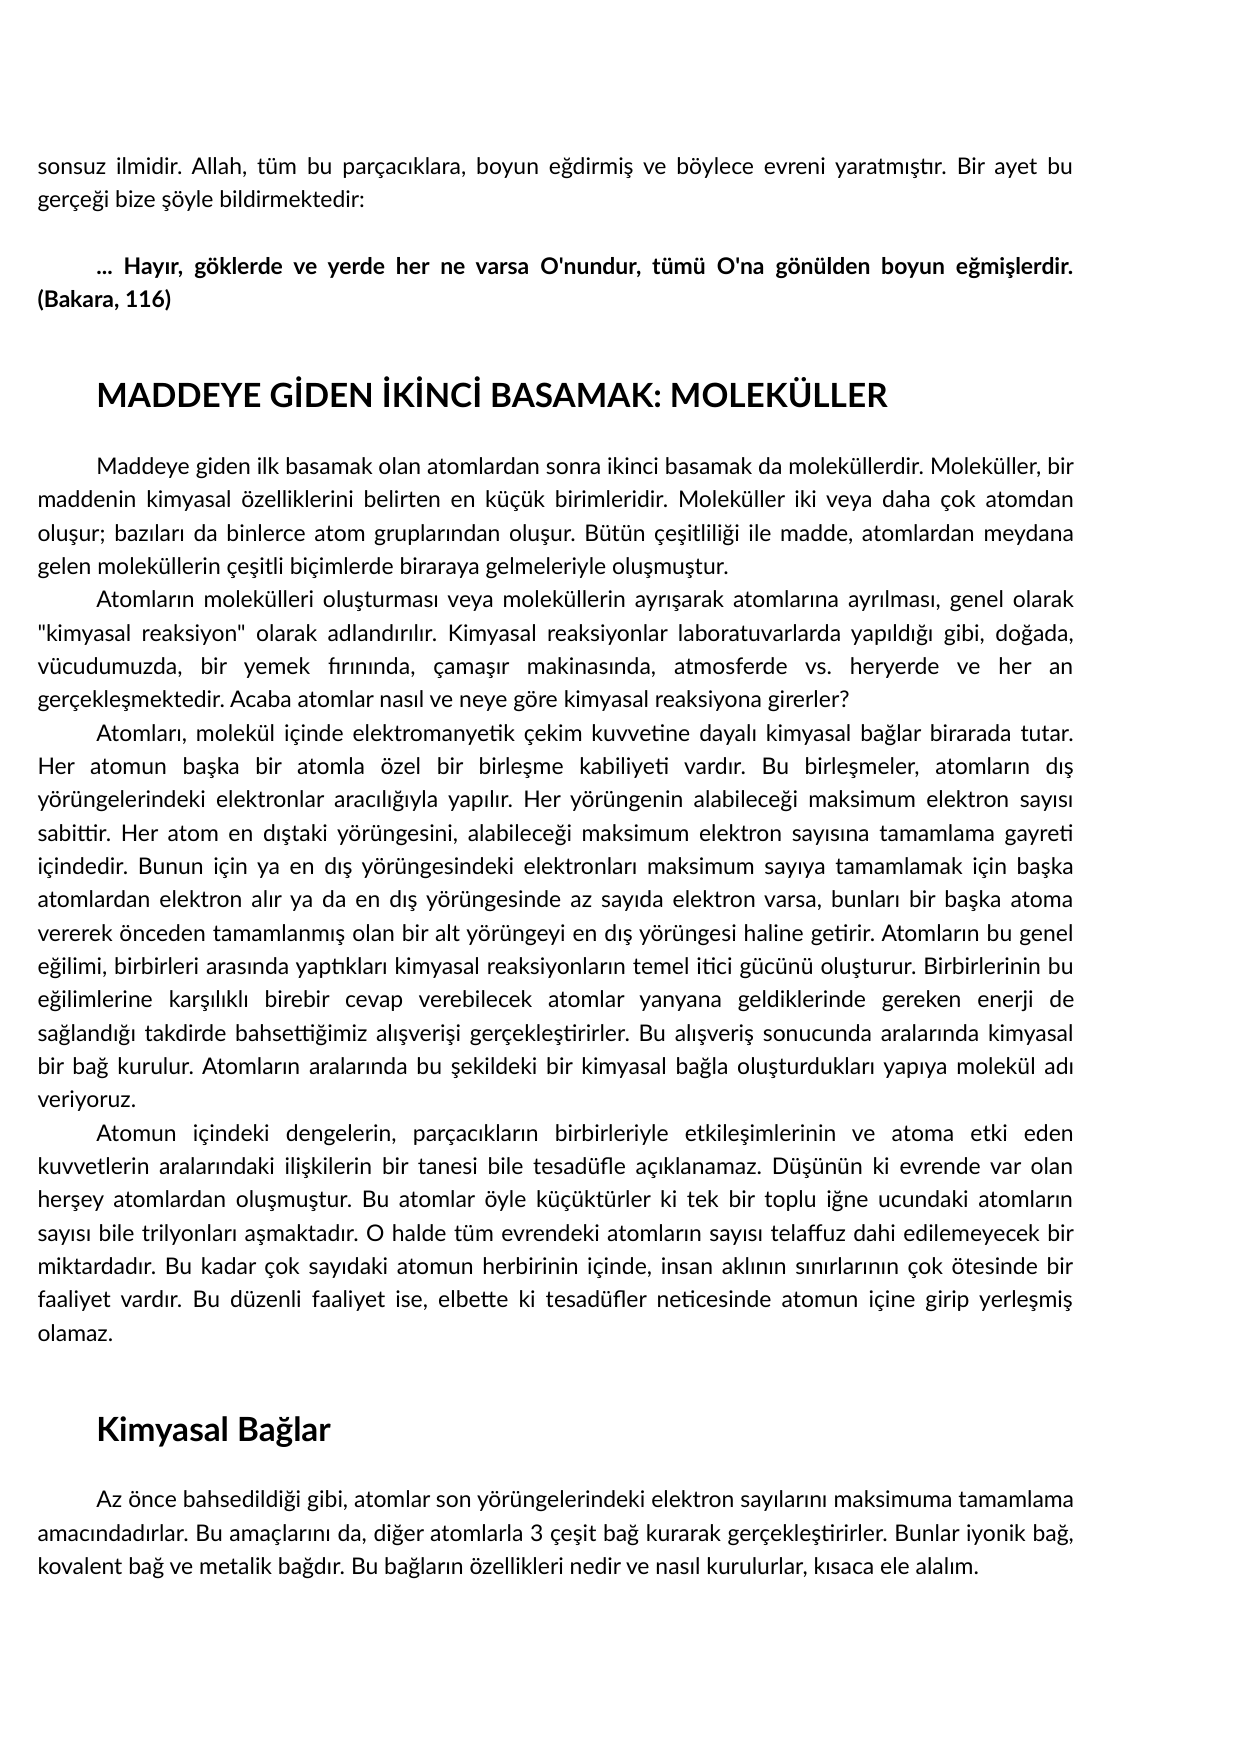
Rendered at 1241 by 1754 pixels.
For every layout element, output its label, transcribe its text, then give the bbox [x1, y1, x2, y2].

text Maddeye giden ilk basamak olan atomlardan sonra ikinci basamak da moleküllerdir. Moleküller, bir maddenin kimyasal özelliklerini belirten en küçük birimleridir. Moleküller iki veya daha çok atomdan oluşur; bazıları da binlerce atom gruplarından oluşur. Bütün çeşitliliği ile madde, atomlardan meydana gelen moleküllerin çeşitli biçimlerde biraraya gelmeleriyle oluşmuştur. [37, 448, 1075, 581]
text Az önce bahsedildiği gibi, atomlar son yörüngelerindeki elektron sayılarını maksimuma tamamlama amacındadırlar. Bu amaçlarını da, diğer atomlarla 3 çeşit bağ kurarak gerçekleştirirler. Bunlar iyonik bağ, kovalent bağ ve metalik bağdır. Bu bağların özellikleri nedir ve nasıl kurulurlar, kısaca ele alalım. [37, 1481, 1075, 1581]
text Atomları, molekül içinde elektromanyetik çekim kuvvetine dayalı kimyasal bağlar birarada tutar. Her atomun başka bir atomla özel bir birleşme kabiliyeti vardır. Bu birleşmeler, atomların dış yörüngelerindeki elektronlar aracılığıyla yapılır. Her yörüngenin alabileceği maksimum elektron sayısı sabittir. Her atom en dıştaki yörüngesini, alabileceği maksimum elektron sayısına tamamlama gayreti içindedir. Bunun için ya en dış yörüngesindeki elektronları maksimum sayıya tamamlamak için başka atomlardan elektron alır ya da en dış yörüngesinde az sayıda elektron varsa, bunları bir başka atoma vererek önceden tamamlanmış olan bir alt yörüngeyi en dış yörüngesi haline getirir. Atomların bu genel eğilimi, birbirleri arasında yaptıkları kimyasal reaksiyonların temel itici gücünü oluşturur. Birbirlerinin bu eğilimlerine karşılıklı birebir cevap verebilecek atomlar yanyana geldiklerinde gereken enerji de sağlandığı takdirde bahsettiğimiz alışverişi gerçekleştirirler. Bu alışveriş sonucunda aralarında kimyasal bir bağ kurulur. Atomların aralarında bu şekildeki bir kimyasal bağla oluşturdukları yapıya molekül adı veriyoruz. [37, 714, 1075, 1114]
subtitle MADDEYE GİDEN İKİNCİ BASAMAK: MOLEKÜLLER [37, 381, 1075, 414]
text Kimyasal Bağlar [37, 1414, 1075, 1448]
text sonsuz ilmidir. Allah, tüm bu parçacıklara, boyun eğdirmiş ve böylece evreni yaratmıştır. Bir ayet bu gerçeği bize şöyle bildirmektedir: [37, 148, 1075, 214]
text ... Hayır, göklerde ve yerde her ne varsa O'nundur, tümü O'na gönülden boyun eğmişlerdir. (Bakara, 116) [37, 248, 1075, 314]
text Atomların molekülleri oluşturması veya moleküllerin ayrışarak atomlarına ayrılması, genel olarak "kimyasal reaksiyon" olarak adlandırılır. Kimyasal reaksiyonlar laboratuvarlarda yapıldığı gibi, doğada, vücudumuzda, bir yemek fırınında, çamaşır makinasında, atmosferde vs. heryerde ve her an gerçekleşmektedir. Acaba atomlar nasıl ve neye göre kimyasal reaksiyona girerler? [37, 581, 1075, 714]
text Atomun içindeki dengelerin, parçacıkların birbirleriyle etkileşimlerinin ve atoma etki eden kuvvetlerin aralarındaki ilişkilerin bir tanesi bile tesadüfle açıklanamaz. Düşünün ki evrende var olan herşey atomlardan oluşmuştur. Bu atomlar öyle küçüktürler ki tek bir toplu iğne ucundaki atomların sayısı bile trilyonları aşmaktadır. O halde tüm evrendeki atomların sayısı telaffuz dahi edilemeyecek bir miktardadır. Bu kadar çok sayıdaki atomun herbirinin içinde, insan aklının sınırlarının çok ötesinde bir faaliyet vardır. Bu düzenli faaliyet ise, elbette ki tesadüfler neticesinde atomun içine girip yerleşmiş olamaz. [37, 1114, 1075, 1348]
